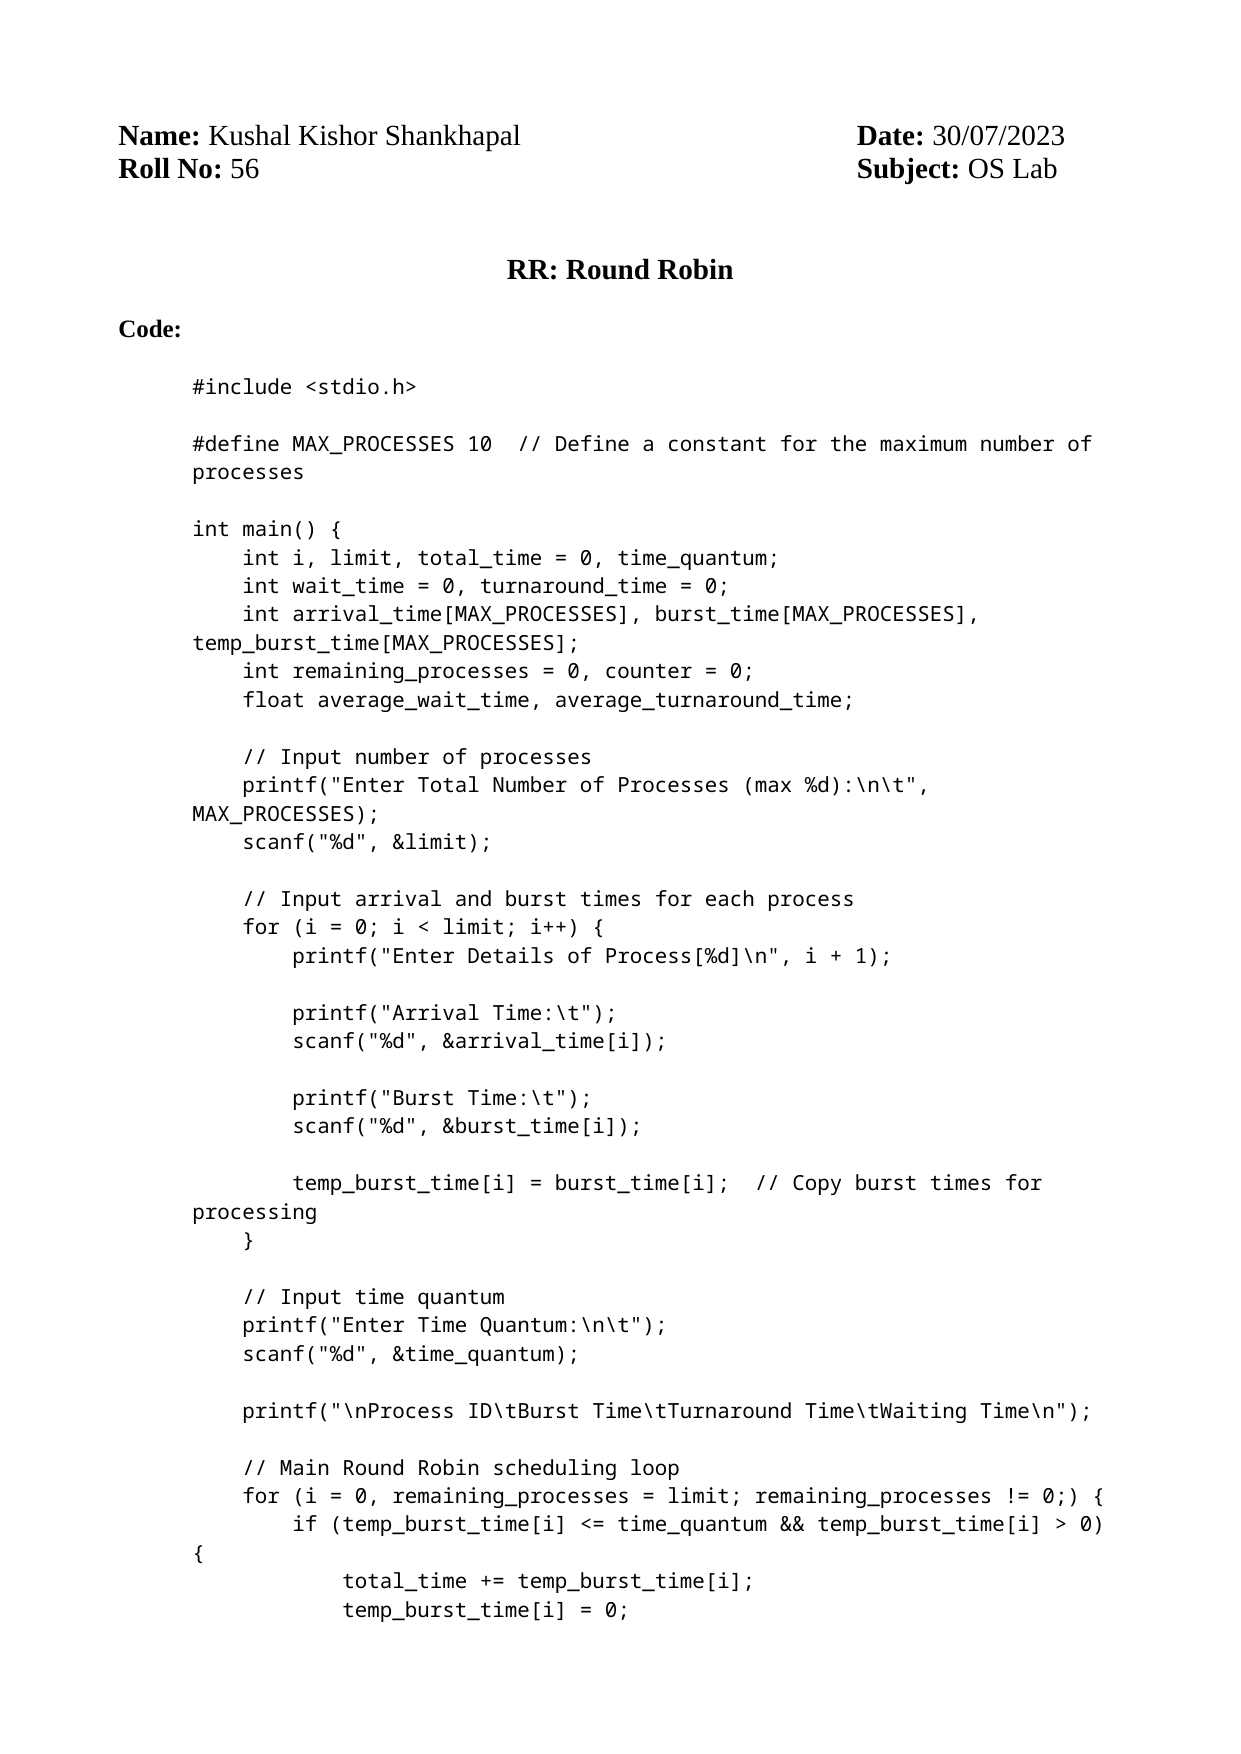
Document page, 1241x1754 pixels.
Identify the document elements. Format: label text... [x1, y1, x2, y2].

text temp_burst_time[i] = burst_time[i]; // Copy burst times for processing [192, 1168, 1122, 1225]
text float average_wait_time, average_turnaround_time; [192, 685, 1122, 713]
text Code: [118, 314, 1122, 343]
text int remaining_processes = 0, counter = 0; [192, 656, 1122, 685]
text scanf("%d", &limit); [192, 827, 1122, 856]
text temp_burst_time[i] = 0; [192, 1595, 1122, 1623]
text scanf("%d", &time_quantum); [192, 1339, 1122, 1367]
text // Input time quantum [192, 1282, 1122, 1311]
text printf("Arrival Time:\t"); [192, 998, 1122, 1026]
text if (temp_burst_time[i] <= time_quantum && temp_burst_time[i] > 0) { [192, 1509, 1122, 1566]
text int arrival_time[MAX_PROCESSES], burst_time[MAX_PROCESSES], temp_burst_time[MAX_PROCESSES]; [192, 599, 1122, 656]
text scanf("%d", &burst_time[i]); [192, 1111, 1122, 1140]
text printf("Enter Total Number of Processes (max %d):\n\t", MAX_PROCESSES); [192, 770, 1122, 827]
text int wait_time = 0, turnaround_time = 0; [192, 571, 1122, 599]
text printf("Enter Details of Process[%d]\n", i + 1); [192, 941, 1122, 969]
text Roll No: 56 Subject: OS Lab [118, 152, 1122, 185]
text total_time += temp_burst_time[i]; [192, 1566, 1122, 1595]
text // Input number of processes [192, 742, 1122, 770]
text #define MAX_PROCESSES 10 // Define a constant for the maximum number of processes [192, 429, 1122, 486]
text Name: Kushal Kishor Shankhapal Date: 30/07/2023 [118, 118, 1122, 152]
text scanf("%d", &arrival_time[i]); [192, 1026, 1122, 1054]
text for (i = 0, remaining_processes = limit; remaining_processes != 0;) { [192, 1481, 1122, 1509]
text printf("\nProcess ID\tBurst Time\tTurnaround Time\tWaiting Time\n"); [192, 1396, 1122, 1424]
text int i, limit, total_time = 0, time_quantum; [192, 543, 1122, 571]
text // Input arrival and burst times for each process [192, 884, 1122, 912]
text // Main Round Robin scheduling loop [192, 1453, 1122, 1481]
text printf("Enter Time Quantum:\n\t"); [192, 1311, 1122, 1339]
text #include <stdio.h> [192, 372, 1122, 401]
text printf("Burst Time:\t"); [192, 1083, 1122, 1111]
text int main() { [192, 514, 1122, 543]
text RR: Round Robin [118, 252, 1122, 286]
text } [192, 1225, 1122, 1254]
text for (i = 0; i < limit; i++) { [192, 912, 1122, 941]
